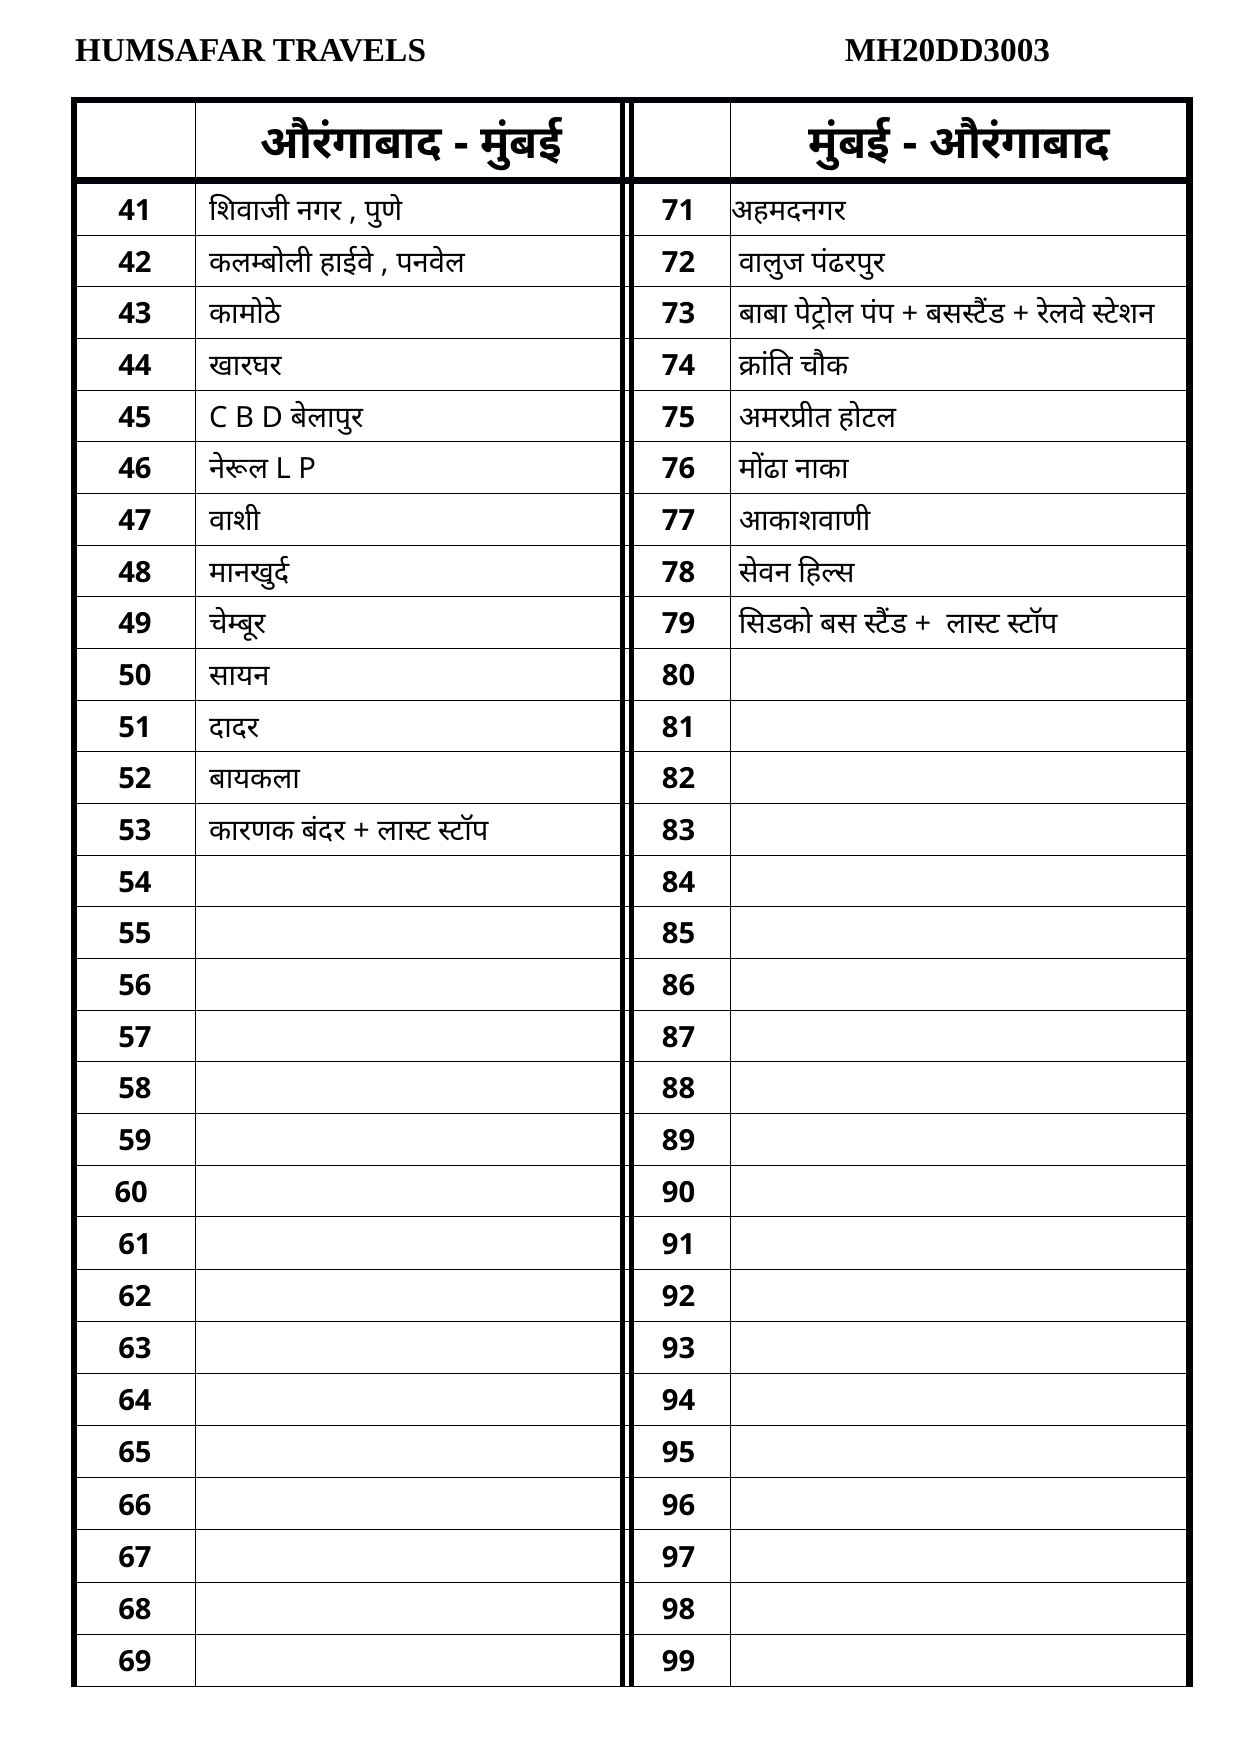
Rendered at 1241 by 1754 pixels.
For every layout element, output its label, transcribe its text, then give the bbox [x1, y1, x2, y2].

table_cell सेवन हिल्स [731, 546, 1186, 596]
table_cell 47 [77, 494, 195, 544]
table_cell 71 [634, 184, 730, 234]
table_cell [731, 1114, 1186, 1164]
table_cell 72 [634, 236, 730, 286]
table_cell 57 [77, 1011, 195, 1061]
table_cell [731, 804, 1186, 854]
table_cell [731, 959, 1186, 1009]
table_cell [731, 649, 1186, 699]
table_cell 60 [77, 1166, 195, 1216]
table_cell [731, 907, 1186, 958]
table_cell 80 [634, 649, 730, 699]
table_cell अहमदनगर [731, 184, 1186, 234]
table_cell [731, 1166, 1186, 1216]
table_cell 44 [77, 339, 195, 389]
table_cell [196, 1322, 620, 1373]
table_header [634, 103, 730, 177]
table_cell [731, 1426, 1186, 1477]
table_cell 67 [77, 1530, 195, 1582]
table_cell 45 [77, 391, 195, 441]
table_cell बायकला [196, 752, 620, 803]
table_cell 59 [77, 1114, 195, 1164]
table_cell 66 [77, 1478, 195, 1529]
table_cell 88 [634, 1062, 730, 1113]
table_cell 69 [77, 1635, 195, 1686]
table_cell 56 [77, 959, 195, 1009]
table_cell [196, 1270, 620, 1321]
table_cell 64 [77, 1374, 195, 1425]
table_cell 99 [634, 1635, 730, 1686]
table_cell [196, 1426, 620, 1477]
table_cell 81 [634, 701, 730, 751]
table_cell 54 [77, 856, 195, 906]
table_cell 55 [77, 907, 195, 958]
table_cell 82 [634, 752, 730, 803]
table_cell मानखुर्द [196, 546, 620, 596]
table_cell 94 [634, 1374, 730, 1425]
table_cell 75 [634, 391, 730, 441]
table_cell [196, 1217, 620, 1268]
table_cell 53 [77, 804, 195, 854]
table_cell 48 [77, 546, 195, 596]
table_cell 91 [634, 1217, 730, 1268]
table_cell [196, 1583, 620, 1634]
table_cell चेम्बूर [196, 597, 620, 648]
table_cell 95 [634, 1426, 730, 1477]
table_cell 51 [77, 701, 195, 751]
table_cell 87 [634, 1011, 730, 1061]
table_header [77, 103, 195, 177]
table_cell 41 [77, 184, 195, 234]
table_cell [731, 1011, 1186, 1061]
table_cell 52 [77, 752, 195, 803]
table_cell [196, 1166, 620, 1216]
table_cell 73 [634, 287, 730, 338]
table_cell C B D बेलापुर [196, 391, 620, 441]
table_cell 83 [634, 804, 730, 854]
table_cell 90 [634, 1166, 730, 1216]
table_cell [731, 1583, 1186, 1634]
table_cell 50 [77, 649, 195, 699]
table_cell 92 [634, 1270, 730, 1321]
table_header औरंगाबाद - मुंबई [196, 103, 620, 177]
table_cell 79 [634, 597, 730, 648]
table_cell 49 [77, 597, 195, 648]
table_cell क्रांति चौक [731, 339, 1186, 389]
table_cell अमरप्रीत होटल [731, 391, 1186, 441]
table_cell [731, 1322, 1186, 1373]
table_cell [196, 1530, 620, 1582]
table_cell कारणक बंदर + लास्ट स्टॉप [196, 804, 620, 854]
table_cell 78 [634, 546, 730, 596]
table_cell 96 [634, 1478, 730, 1529]
table_cell 76 [634, 442, 730, 493]
table_cell [196, 1062, 620, 1113]
table_cell [731, 1270, 1186, 1321]
table_cell 42 [77, 236, 195, 286]
table_cell 85 [634, 907, 730, 958]
table_cell कामोठे [196, 287, 620, 338]
table_cell मोंढा नाका [731, 442, 1186, 493]
table_cell 68 [77, 1583, 195, 1634]
table_cell 77 [634, 494, 730, 544]
table_cell 98 [634, 1583, 730, 1634]
table_cell 93 [634, 1322, 730, 1373]
table_cell वालुज पंढरपुर [731, 236, 1186, 286]
table_cell [196, 856, 620, 906]
table_cell शिवाजी नगर , पुणे [196, 184, 620, 234]
table_header मुंबई - औरंगाबाद [731, 103, 1186, 177]
table_cell [731, 1635, 1186, 1686]
table_cell 65 [77, 1426, 195, 1477]
table_cell आकाशवाणी [731, 494, 1186, 544]
table_cell [731, 1374, 1186, 1425]
table_cell 62 [77, 1270, 195, 1321]
table_cell [731, 856, 1186, 906]
table_cell सायन [196, 649, 620, 699]
table_cell 46 [77, 442, 195, 493]
table_cell 61 [77, 1217, 195, 1268]
table_cell [731, 1217, 1186, 1268]
table_cell [196, 1635, 620, 1686]
table_cell 86 [634, 959, 730, 1009]
table_cell 43 [77, 287, 195, 338]
table_cell 74 [634, 339, 730, 389]
table_cell [196, 959, 620, 1009]
table_cell [731, 1062, 1186, 1113]
table_cell [196, 907, 620, 958]
table_cell [196, 1011, 620, 1061]
table_cell [196, 1478, 620, 1529]
table_cell 58 [77, 1062, 195, 1113]
table_cell वाशी [196, 494, 620, 544]
table_cell बाबा पेट्रोल पंप + बसस्टैंड + रेलवे स्टेशन [731, 287, 1186, 338]
table_cell सिडको बस स्टैंड + लास्ट स्टॉप [731, 597, 1186, 648]
table_cell दादर [196, 701, 620, 751]
table_cell 84 [634, 856, 730, 906]
table_cell 97 [634, 1530, 730, 1582]
table_cell [731, 1530, 1186, 1582]
table_cell कलम्बोली हाईवे , पनवेल [196, 236, 620, 286]
table_cell 89 [634, 1114, 730, 1164]
table_cell [731, 752, 1186, 803]
table_cell [731, 1478, 1186, 1529]
table_cell 63 [77, 1322, 195, 1373]
table_cell [731, 701, 1186, 751]
table_cell खारघर [196, 339, 620, 389]
table_cell [196, 1374, 620, 1425]
table_cell नेरूल L P [196, 442, 620, 493]
table_cell [196, 1114, 620, 1164]
